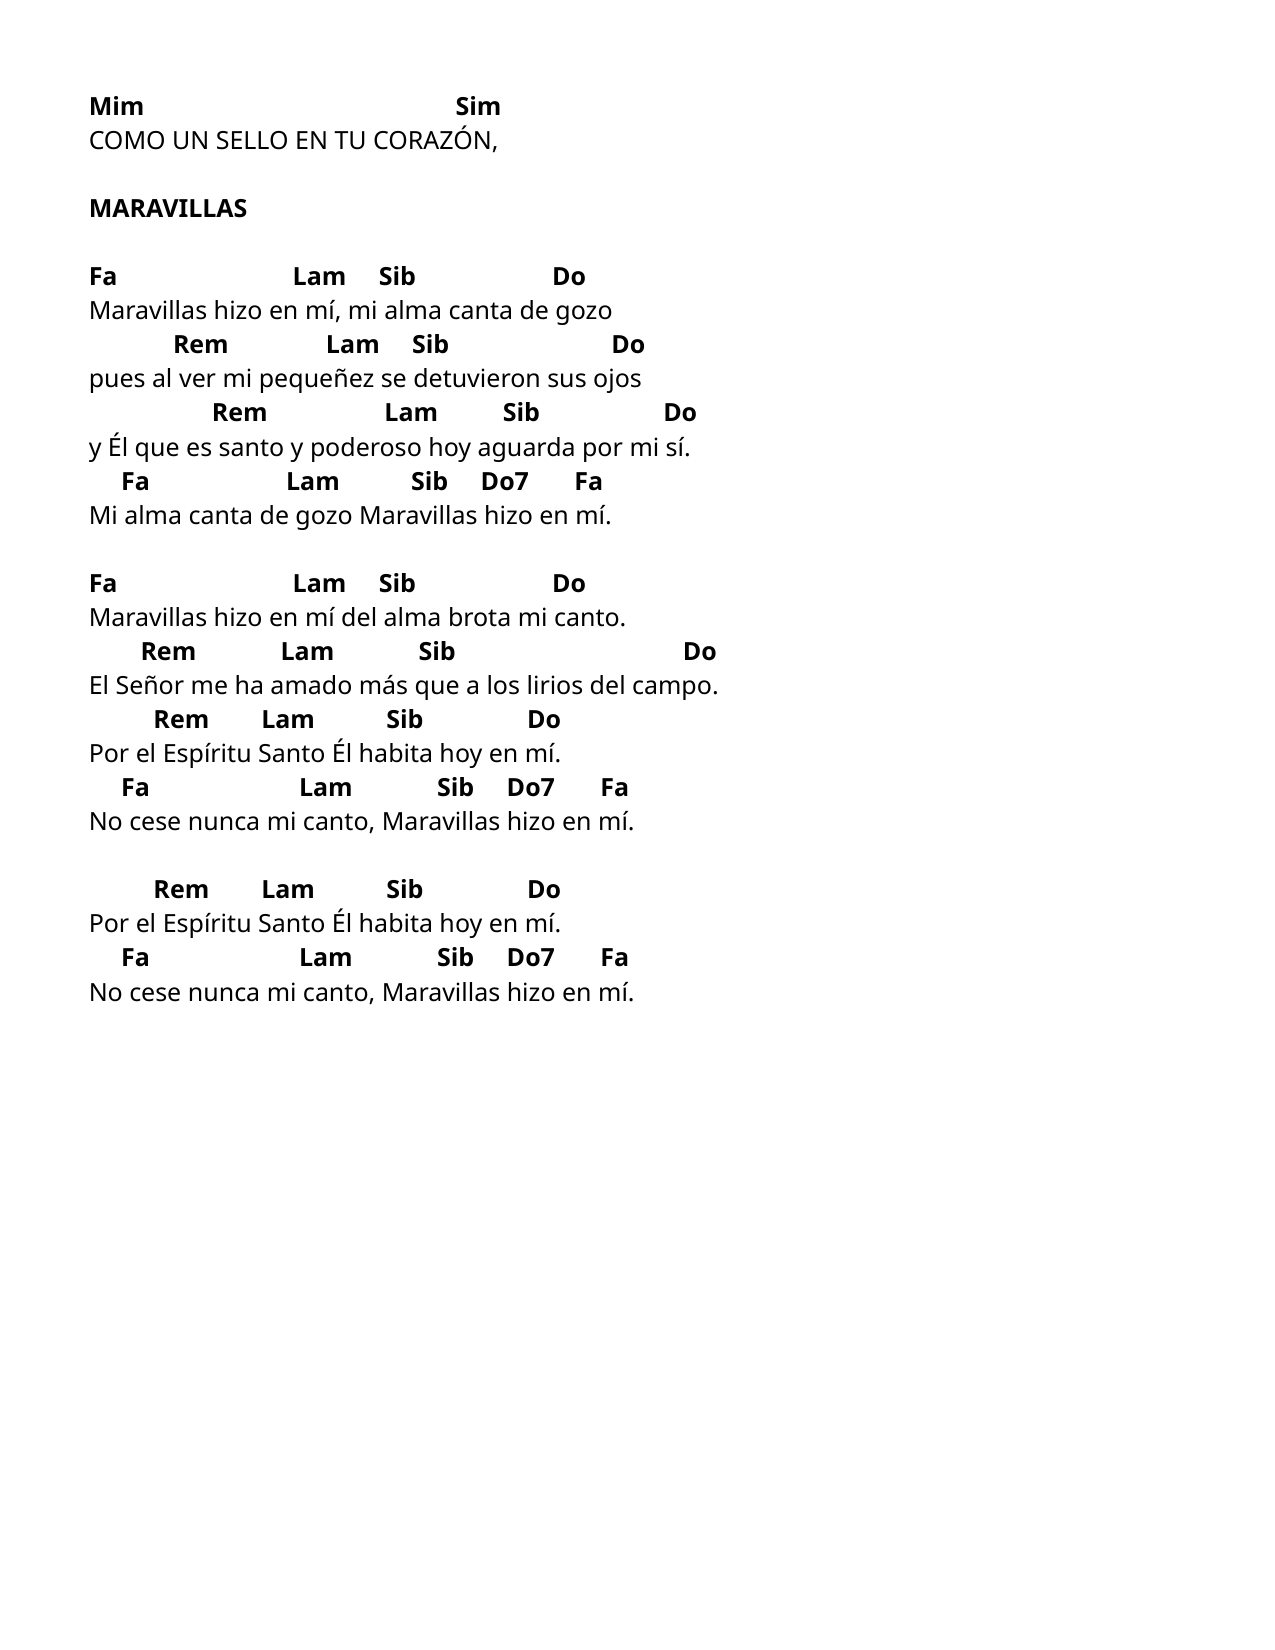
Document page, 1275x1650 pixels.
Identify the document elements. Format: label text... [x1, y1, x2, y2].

text Rem Lam Sib Do [88, 633, 1186, 668]
text MARAVILLAS [88, 191, 1186, 225]
text Fa Lam Sib Do7 Fa [88, 770, 1186, 804]
text Fa Lam Sib Do7 Fa [88, 940, 1186, 974]
text Rem Lam Sib Do [88, 702, 1186, 736]
text Rem Lam Sib Do [88, 327, 1186, 361]
text Fa Lam Sib Do7 Fa [88, 463, 1186, 497]
text Rem Lam Sib Do [88, 395, 1186, 429]
text Fa Lam Sib Do [88, 259, 1186, 293]
text Maravillas hizo en mí del alma brota mi canto. [88, 599, 1186, 633]
text Por el Espíritu Santo Él habita hoy en mí. [88, 906, 1186, 940]
text Rem Lam Sib Do [88, 872, 1186, 906]
text COMO UN SELLO EN TU CORAZÓN, [88, 123, 1186, 157]
text No cese nunca mi canto, Maravillas hizo en mí. [88, 974, 1186, 1008]
text y Él que es santo y poderoso hoy aguarda por mi sí. [88, 429, 1186, 463]
text Maravillas hizo en mí, mi alma canta de gozo [88, 293, 1186, 327]
text No cese nunca mi canto, Maravillas hizo en mí. [88, 804, 1186, 838]
text El Señor me ha amado más que a los lirios del campo. [88, 668, 1186, 702]
text Mi alma canta de gozo Maravillas hizo en mí. [88, 497, 1186, 531]
text pues al ver mi pequeñez se detuvieron sus ojos [88, 361, 1186, 395]
text Mim Sim [88, 88, 1186, 123]
text Fa Lam Sib Do [88, 565, 1186, 599]
text Por el Espíritu Santo Él habita hoy en mí. [88, 736, 1186, 770]
